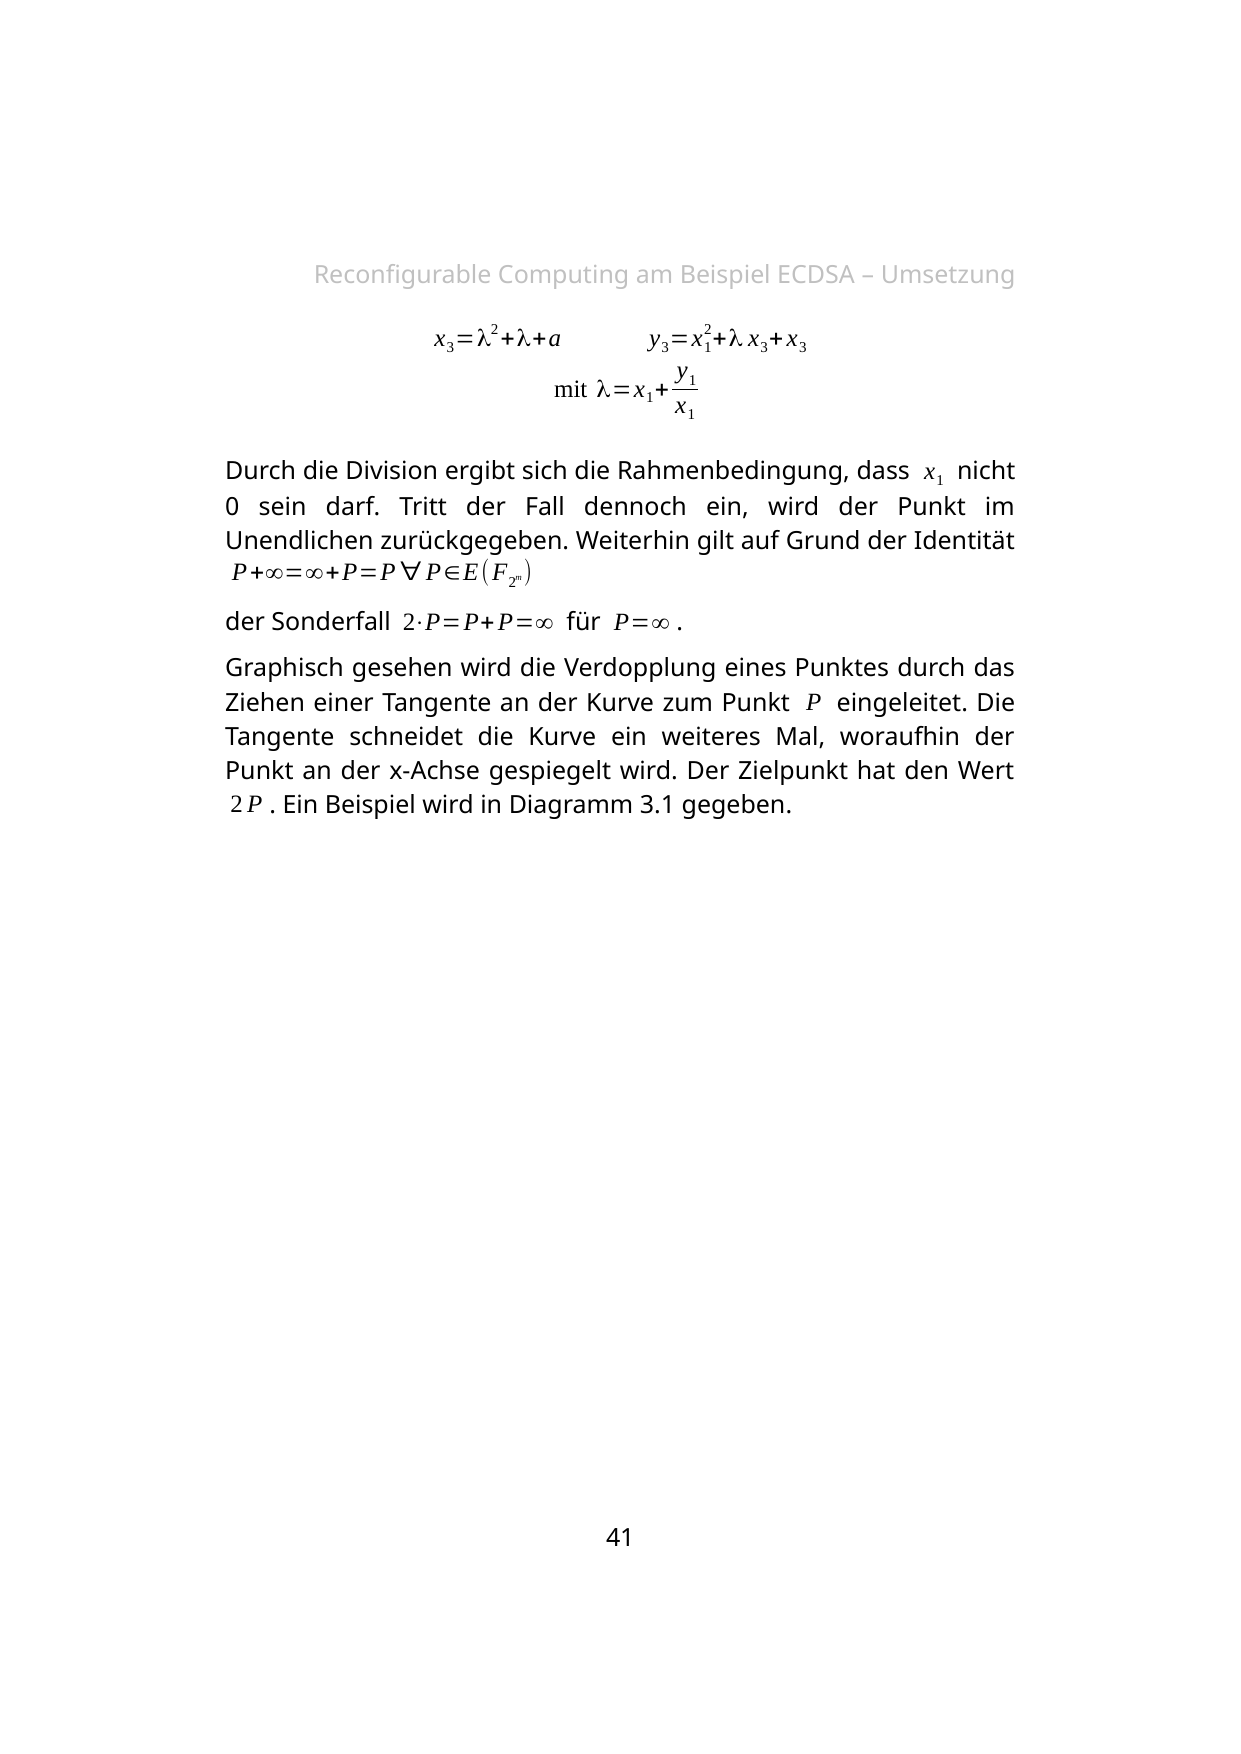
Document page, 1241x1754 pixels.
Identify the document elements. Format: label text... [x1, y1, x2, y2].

text Durch die Division ergibt sich die Rahmenbedingung, dass nicht 0 sein darf. Tritt der Fall dennoch ein, wird der Punkt im Unendlichen zurückgegeben. Weiterhin gilt auf Grund der Identität [225, 453, 1015, 591]
text Graphisch gesehen wird die Verdopplung eines Punktes durch das Ziehen einer Tangente an der Kurve zum Punkt eingeleitet. Die Tangente schneidet die Kurve ein weiteres Mal, woraufhin der Punkt an der x-Achse gespiegelt wird. Der Zielpunkt hat den Wert . Ein Beispiel wird in Diagramm 3.1 gegeben. [225, 650, 1015, 820]
text der Sonderfall für . [225, 603, 1015, 638]
